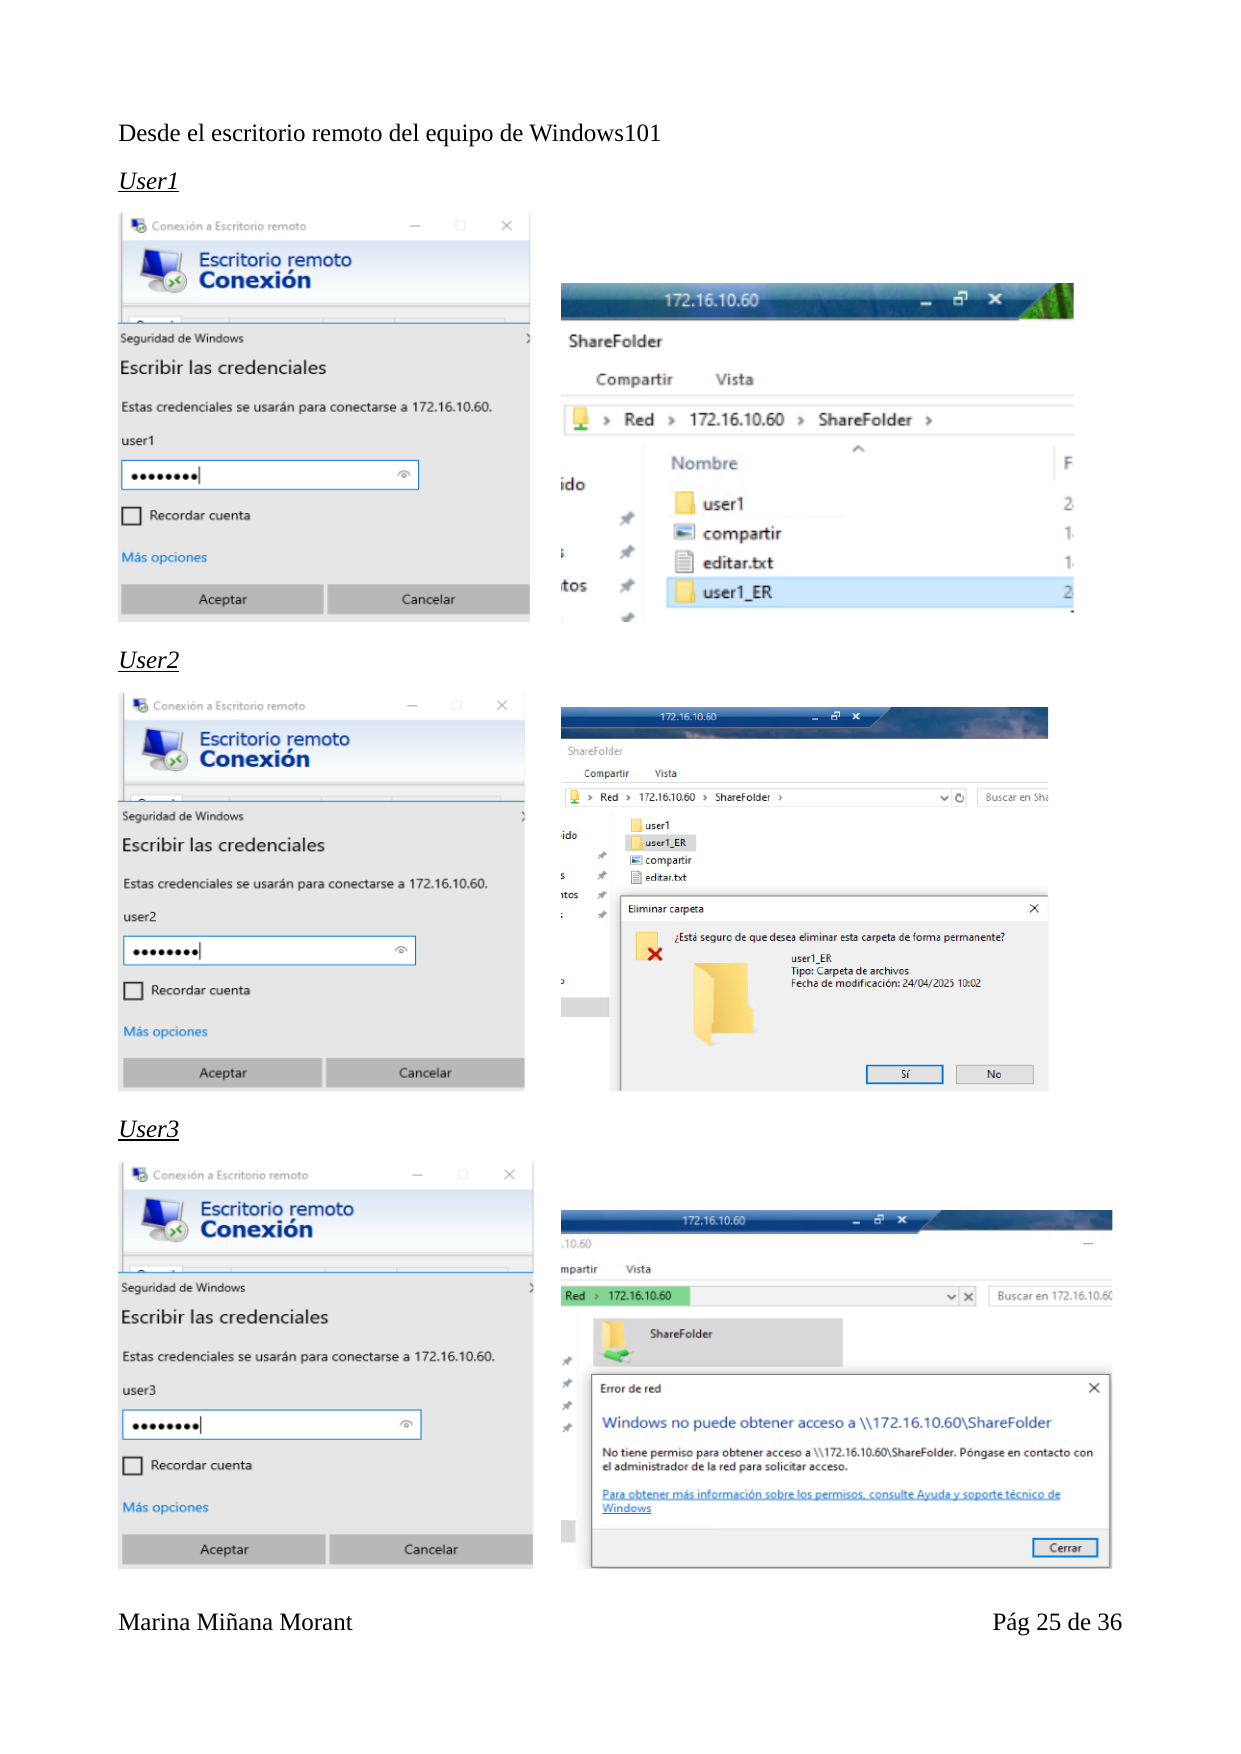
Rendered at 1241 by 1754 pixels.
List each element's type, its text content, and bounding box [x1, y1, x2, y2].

text Desde el escritorio remoto del equipo de Windows101 [118, 118, 1122, 147]
picture [118, 213, 531, 622]
text User2 [118, 646, 1122, 674]
picture [561, 1210, 1113, 1569]
text User3 [118, 1114, 1122, 1143]
text User1 [118, 166, 1122, 194]
picture [561, 707, 1049, 1091]
picture [118, 693, 525, 1091]
picture [561, 283, 1074, 622]
picture [118, 1162, 534, 1569]
